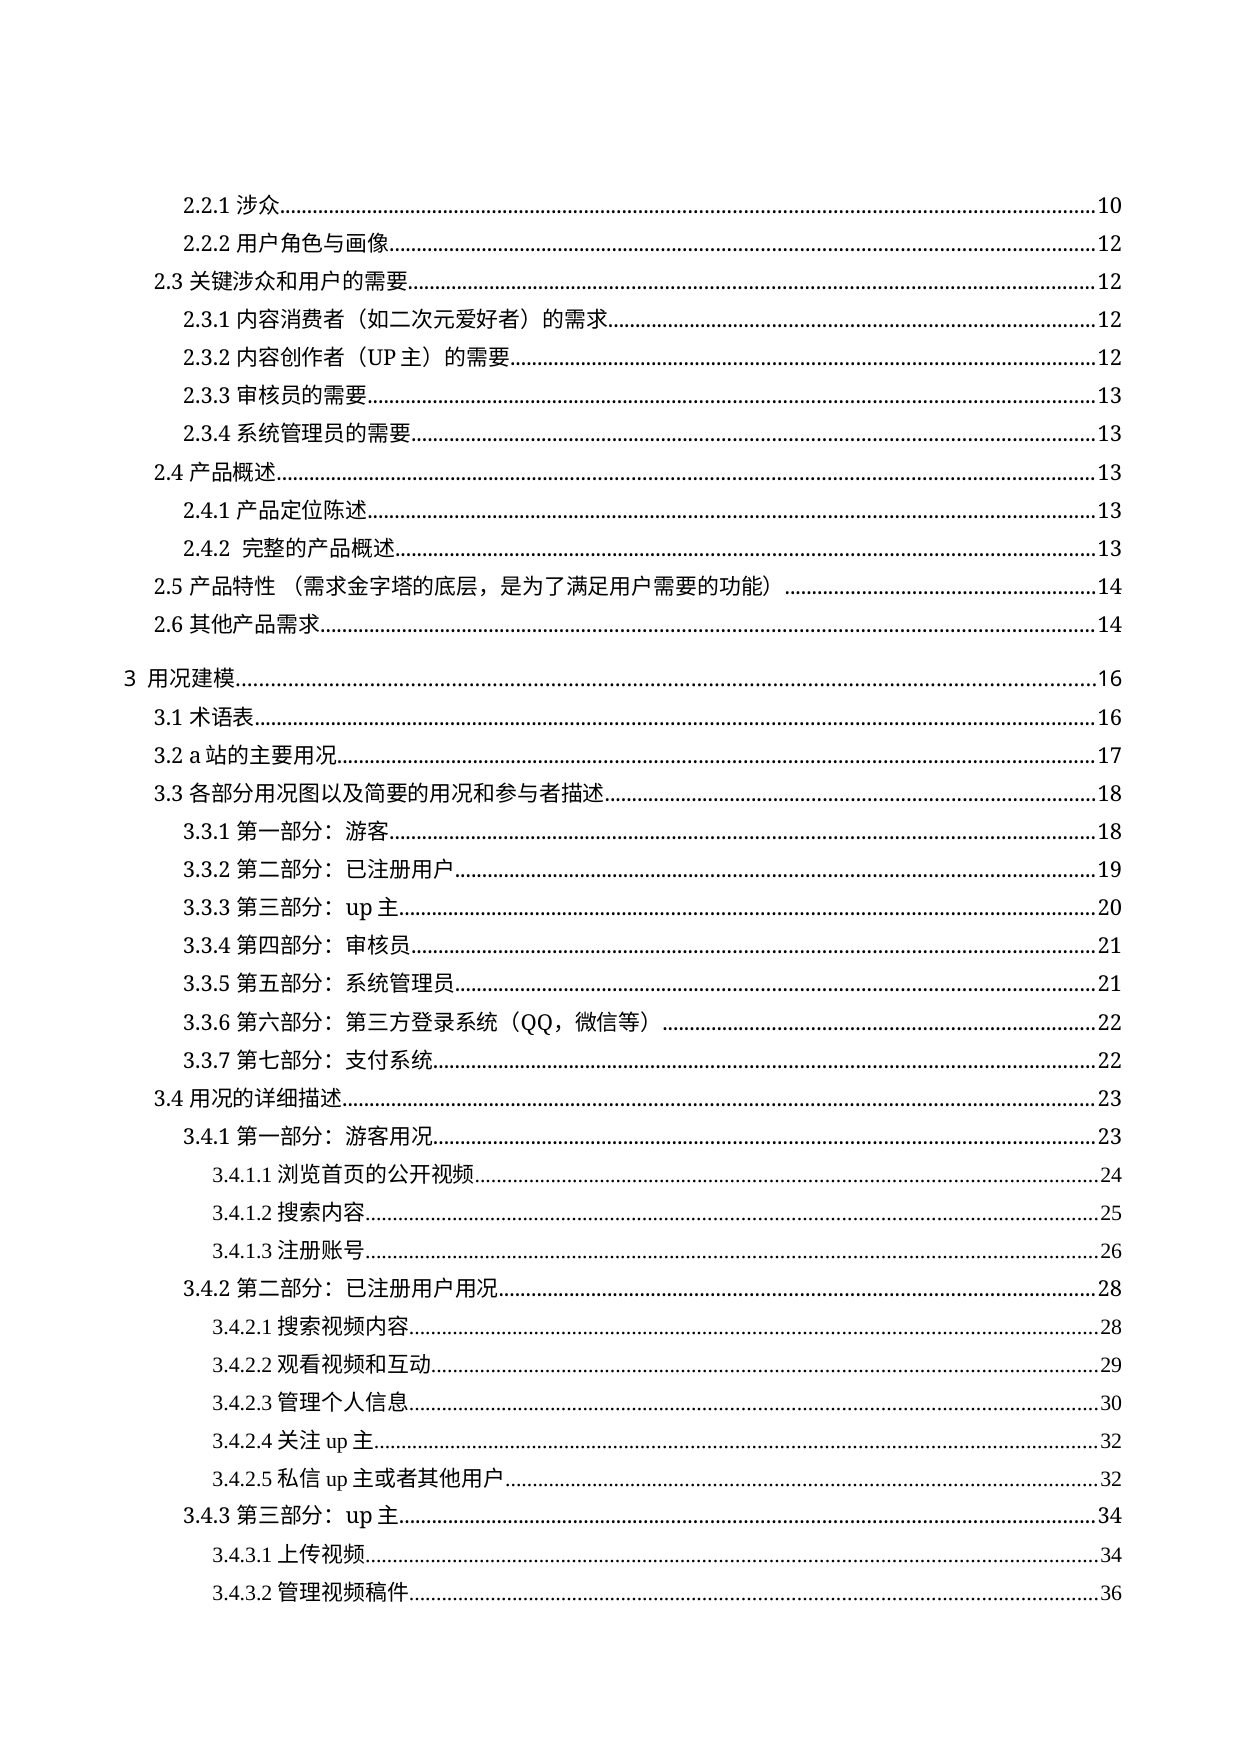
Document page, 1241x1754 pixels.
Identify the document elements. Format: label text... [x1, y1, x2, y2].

text 3.3.7 第七部分：支付系统 22 [177, 1043, 1122, 1074]
text 3.1 术语表 16 [148, 699, 1122, 731]
text 3.3.5 第五部分：系统管理员 21 [177, 966, 1122, 998]
text 3.4.1 第一部分：游客用况 23 [177, 1119, 1122, 1151]
text 2.4.2 完整的产品概述 13 [177, 531, 1122, 562]
text 3.4.1.1 浏览首页的公开视频 24 [207, 1157, 1122, 1189]
text 3.4.3.1 上传视频 34 [207, 1537, 1122, 1568]
text 2.6 其他产品需求 14 [148, 607, 1122, 639]
text 2.3 关键涉众和用户的需要 12 [148, 264, 1122, 296]
text 2.4 产品概述 13 [148, 454, 1122, 486]
text 3 用况建模 16 [118, 661, 1122, 693]
text 3.4.2 第二部分：已注册用户用况 28 [177, 1271, 1122, 1302]
text 3.4.3.2 管理视频稿件 36 [207, 1574, 1122, 1606]
text 2.5 产品特性 （需求金字塔的底层，是为了满足用户需要的功能） 14 [148, 569, 1122, 601]
text 2.2.1 涉众 10 [177, 188, 1122, 219]
text 3.3.2 第二部分：已注册用户 19 [177, 852, 1122, 884]
text 3.4.2.5 私信up主或者其他用户 32 [207, 1461, 1122, 1492]
text 3.2 a站的主要用况 17 [148, 738, 1122, 769]
text 2.2.2 用户角色与画像 12 [177, 226, 1122, 257]
text 3.3.1 第一部分：游客 18 [177, 814, 1122, 846]
text 3.4 用况的详细描述 23 [148, 1081, 1122, 1112]
text 3.3.6 第六部分：第三方登录系统（QQ，微信等） 22 [177, 1004, 1122, 1036]
text 3.4.2.3 管理个人信息 30 [207, 1385, 1122, 1416]
text 3.4.1.2 搜索内容 25 [207, 1195, 1122, 1227]
text 2.4.1 产品定位陈述 13 [177, 493, 1122, 524]
text 3.4.2.2 观看视频和互动 29 [207, 1347, 1122, 1378]
text 3.3.3 第三部分：up主 20 [177, 890, 1122, 922]
text 3.4.2.4 关注up主 32 [207, 1423, 1122, 1454]
text 2.3.2 内容创作者（UP主）的需要​​ 12 [177, 340, 1122, 372]
text 3.3.4 第四部分：审核员 21 [177, 928, 1122, 960]
text 2.3.1 内容消费者（如二次元爱好者）的需求​​ 12 [177, 302, 1122, 334]
text 3.4.3 第三部分：up主 34 [177, 1498, 1122, 1530]
text 3.3 各部分用况图以及简要的用况和参与者描述 18 [148, 776, 1122, 807]
text 2.3.4 系统管理员的需要​​ 13 [177, 416, 1122, 448]
text 3.4.2.1 搜索视频内容 28 [207, 1309, 1122, 1341]
text 2.3.3 审核员的需要 13 [177, 378, 1122, 410]
text 3.4.1.3 注册账号 26 [207, 1233, 1122, 1264]
